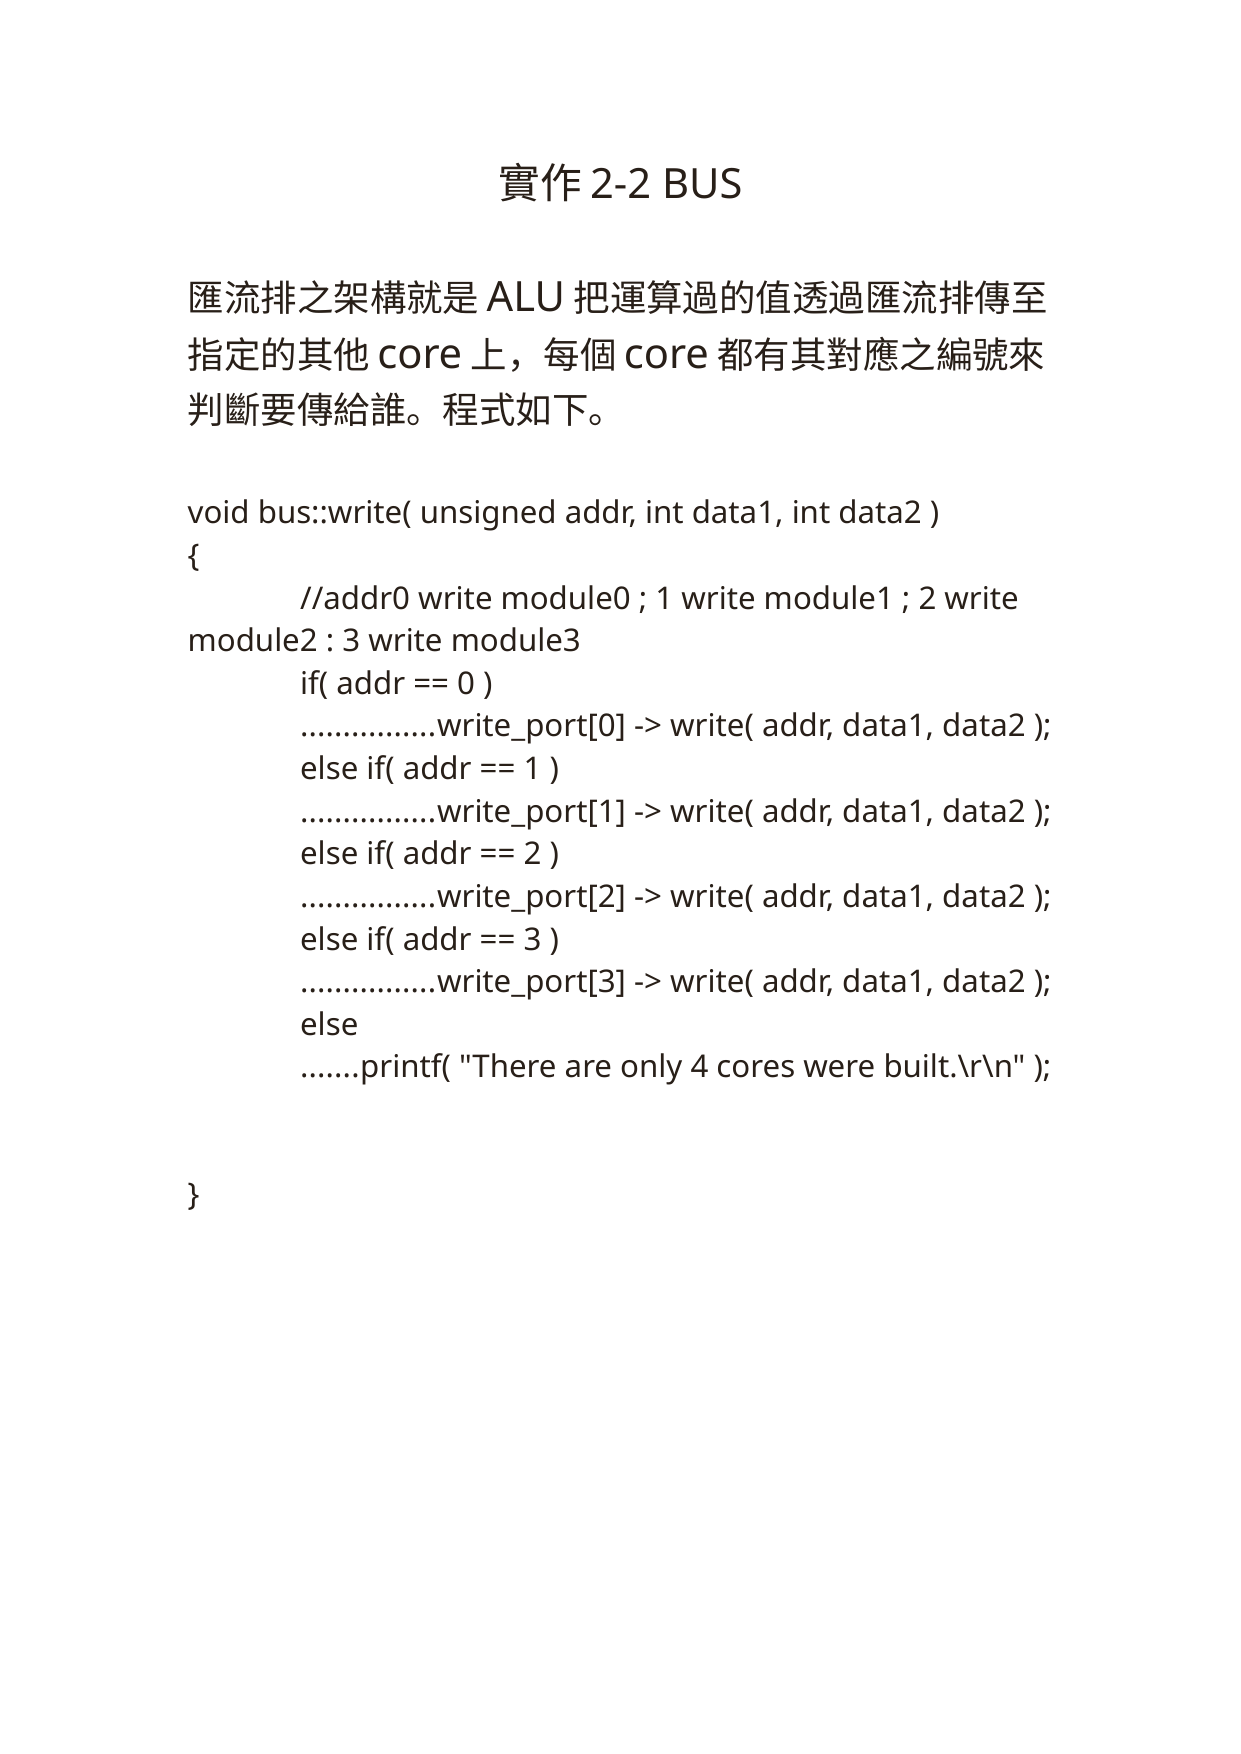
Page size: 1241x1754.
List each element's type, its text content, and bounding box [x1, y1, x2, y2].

text write_port[0] -> write( addr, data1, data2 ); [187, 703, 1053, 746]
text //addr0 write module0 ; 1 write module1 ; 2 write module2 : 3 write module3 [187, 576, 1053, 661]
text 匯流排之架構就是ALU把運算過的值透過匯流排傳至指定的其他core上，每個core都有其對應之編號來判斷要傳給誰。程式如下。 [187, 267, 1053, 434]
text write_port[2] -> write( addr, data1, data2 ); [187, 874, 1053, 916]
text write_port[1] -> write( addr, data1, data2 ); [187, 789, 1053, 831]
text void bus::write( unsigned addr, int data1, int data2 ) [187, 490, 1053, 533]
text else if( addr == 3 ) [187, 916, 1053, 959]
text 實作2-2 BUS [187, 150, 1053, 211]
text else if( addr == 2 ) [187, 831, 1053, 874]
text write_port[3] -> write( addr, data1, data2 ); [187, 959, 1053, 1002]
text else [187, 1002, 1053, 1044]
text } [187, 1172, 1053, 1215]
text if( addr == 0 ) [187, 661, 1053, 703]
text { [187, 533, 1053, 576]
text printf( "There are only 4 cores were built.\r\n" ); [187, 1044, 1053, 1087]
text else if( addr == 1 ) [187, 746, 1053, 789]
